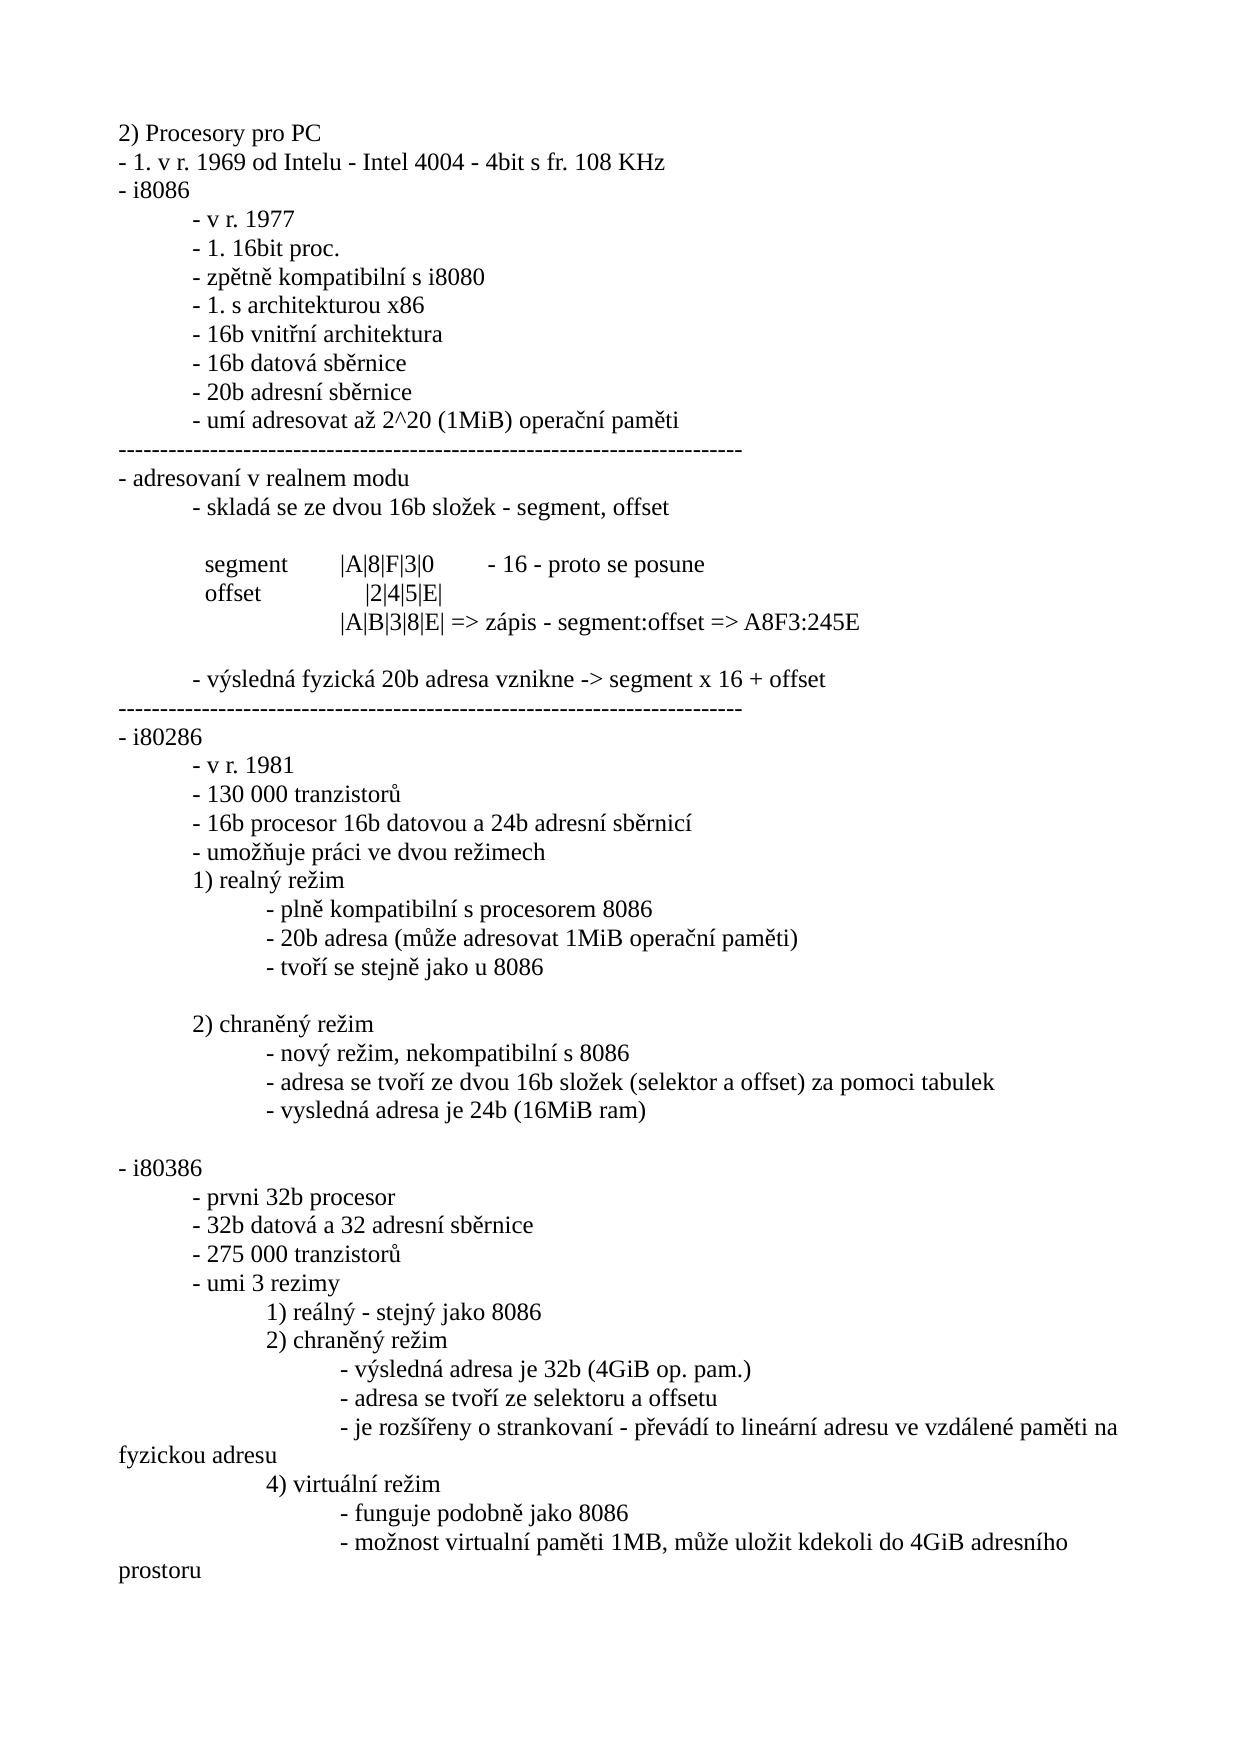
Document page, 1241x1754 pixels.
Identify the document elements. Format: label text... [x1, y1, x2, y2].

text - výsledná adresa je 32b (4GiB op. pam.) [118, 1354, 1122, 1383]
text - skladá se ze dvou 16b složek - segment, offset [118, 492, 1122, 521]
text - funguje podobně jako 8086 [118, 1498, 1122, 1527]
text - 20b adresní sběrnice [118, 377, 1122, 406]
text - 32b datová a 32 adresní sběrnice [118, 1211, 1122, 1239]
text - možnost virtualní paměti 1MB, může uložit kdekoli do 4GiB adresního prostoru [118, 1527, 1122, 1584]
text - 1. v r. 1969 od Intelu - Intel 4004 - 4bit s fr. 108 KHz [118, 147, 1122, 176]
text - i8086 [118, 176, 1122, 204]
text 4) virtuální režim [118, 1469, 1122, 1498]
text - 275 000 tranzistorů [118, 1239, 1122, 1268]
text segment |A|8|F|3|0 - 16 - proto se posune [118, 549, 1122, 578]
text 2) chraněný režim [118, 1009, 1122, 1038]
text - 16b vnitřní architektura [118, 319, 1122, 348]
text --------------------------------------------------------------------------- [118, 434, 1122, 463]
text - výsledná fyzická 20b adresa vznikne -> segment x 16 + offset [118, 664, 1122, 693]
text - umožňuje práci ve dvou režimech [118, 837, 1122, 866]
text - 1. 16bit proc. [118, 233, 1122, 262]
text - i80286 [118, 722, 1122, 751]
text --------------------------------------------------------------------------- [118, 693, 1122, 722]
text - 16b procesor 16b datovou a 24b adresní sběrnicí [118, 808, 1122, 837]
text - 20b adresa (může adresovat 1MiB operační paměti) [118, 923, 1122, 952]
text |A|B|3|8|E| => zápis - segment:offset => A8F3:245E [118, 607, 1122, 636]
text - i80386 [118, 1153, 1122, 1182]
text - v r. 1981 [118, 751, 1122, 779]
text - nový režim, nekompatibilní s 8086 [118, 1038, 1122, 1067]
text - 1. s architekturou x86 [118, 291, 1122, 319]
text - plně kompatibilní s procesorem 8086 [118, 894, 1122, 923]
text 2) Procesory pro PC [118, 118, 1122, 147]
text - v r. 1977 [118, 204, 1122, 233]
text - adresovaní v realnem modu [118, 463, 1122, 492]
text - vysledná adresa je 24b (16MiB ram) [118, 1096, 1122, 1124]
text - adresa se tvoří ze selektoru a offsetu [118, 1383, 1122, 1412]
text 1) reálný - stejný jako 8086 [118, 1297, 1122, 1326]
text 1) realný režim [118, 866, 1122, 894]
text - zpětně kompatibilní s i8080 [118, 262, 1122, 291]
text - 16b datová sběrnice [118, 348, 1122, 377]
text - je rozšířeny o strankovaní - převádí to lineární adresu ve vzdálené paměti na fyzickou adresu [118, 1412, 1122, 1469]
text - 130 000 tranzistorů [118, 779, 1122, 808]
text - prvni 32b procesor [118, 1182, 1122, 1211]
text - adresa se tvoří ze dvou 16b složek (selektor a offset) za pomoci tabulek [118, 1067, 1122, 1096]
text 2) chraněný režim [118, 1326, 1122, 1354]
text offset |2|4|5|E| [118, 578, 1122, 607]
text - umi 3 rezimy [118, 1268, 1122, 1297]
text - tvoří se stejně jako u 8086 [118, 952, 1122, 981]
text - umí adresovat až 2^20 (1MiB) operační paměti [118, 406, 1122, 434]
